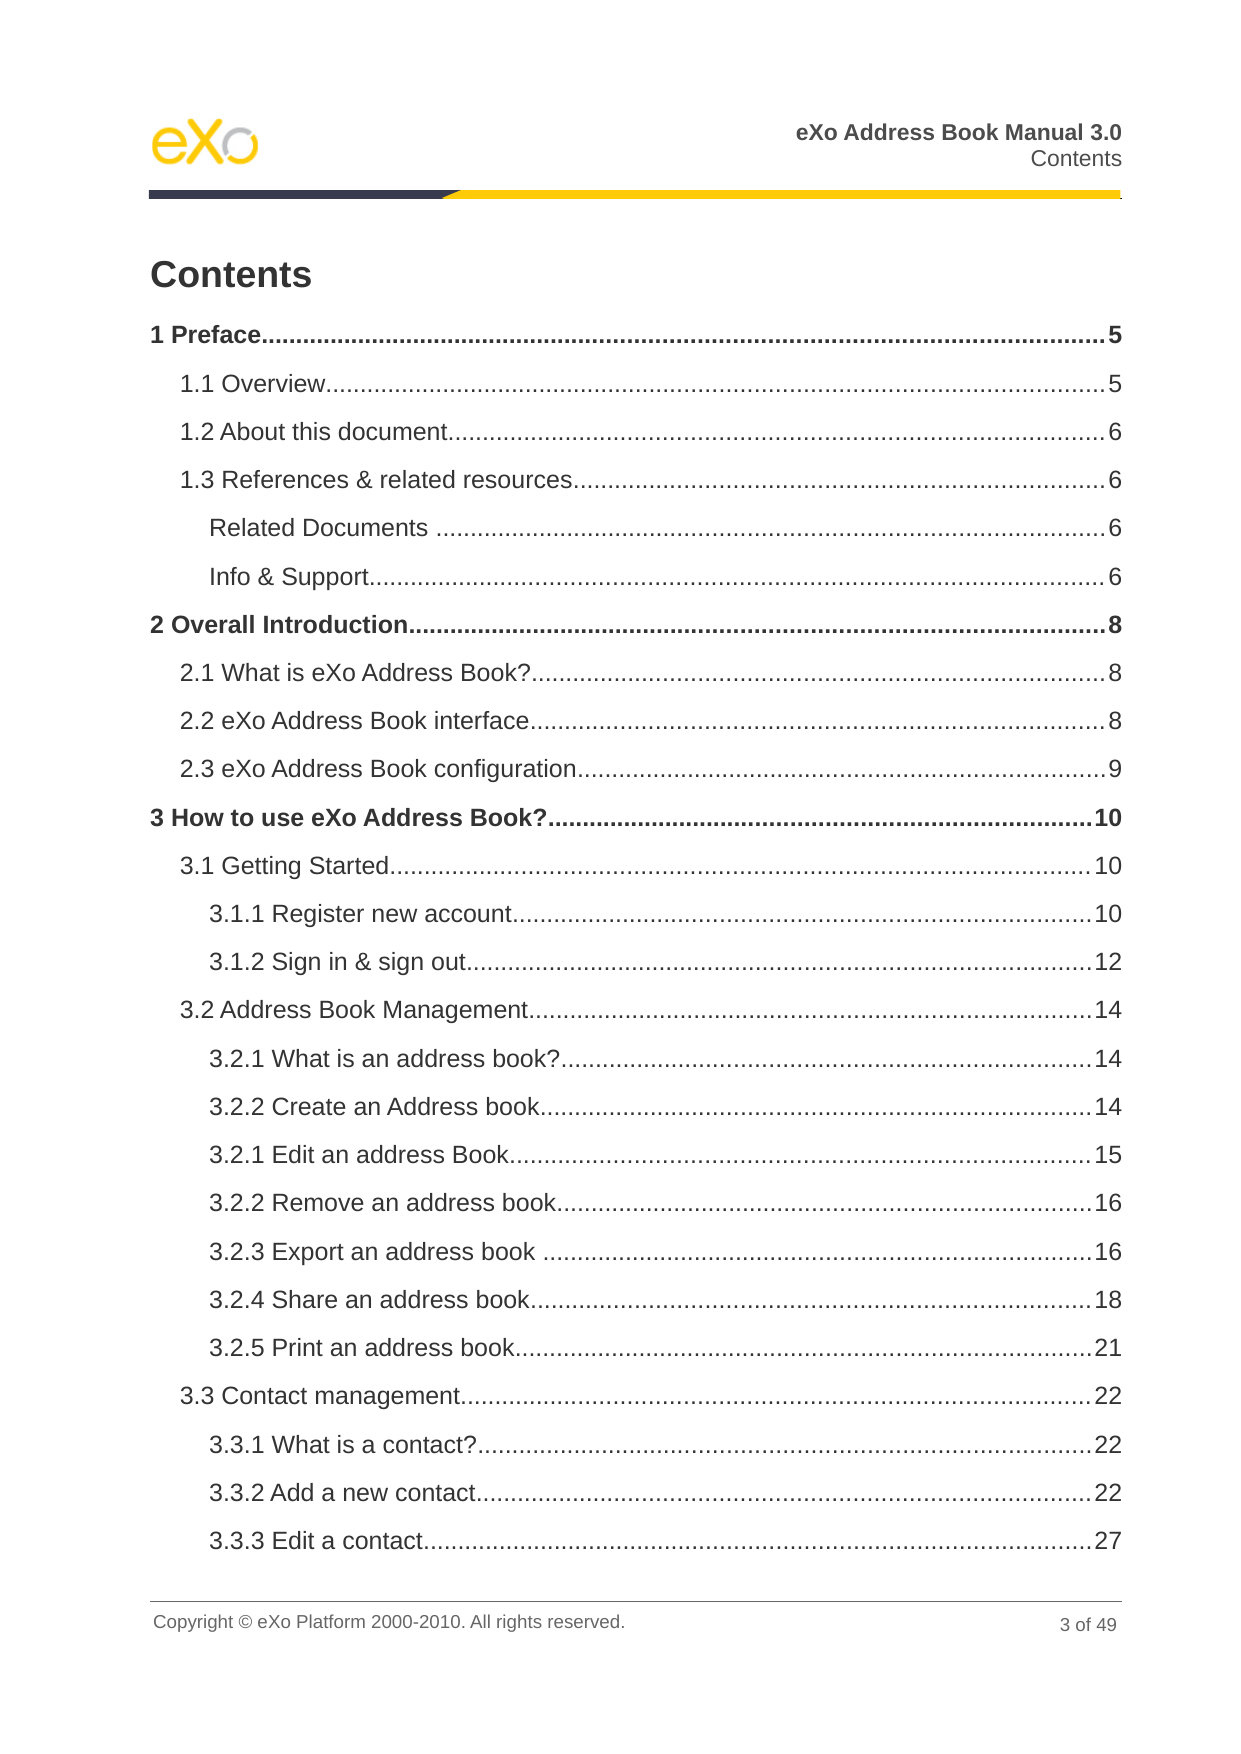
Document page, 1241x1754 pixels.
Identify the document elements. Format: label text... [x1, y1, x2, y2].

text 2.2 eXo Address Book interface 8 [179, 706, 1122, 735]
text 1.1 Overview 5 [179, 368, 1122, 397]
picture [148, 190, 1121, 199]
text Info & Support 6 [209, 561, 1122, 590]
text 1 Preface 5 [150, 320, 1122, 349]
text 3.2.1 Edit an address Book 15 [209, 1140, 1122, 1169]
text 2.1 What is eXo Address Book? 8 [179, 658, 1122, 687]
picture [152, 118, 259, 165]
text 2 Overall Introduction 8 [150, 610, 1122, 638]
text 3.3 Contact management 22 [179, 1381, 1122, 1410]
text 3.2.1 What is an address book? 14 [209, 1044, 1122, 1072]
text 3.2 Address Book Management 14 [179, 996, 1122, 1024]
text 1.2 About this document 6 [179, 417, 1122, 446]
text 3.2.2 Remove an address book 16 [209, 1188, 1122, 1217]
text 3.1 Getting Started 10 [179, 851, 1122, 879]
subtitle Contents [150, 253, 1122, 296]
text 1.3 References & related resources 6 [179, 465, 1122, 494]
text Related Documents 6 [209, 513, 1122, 542]
text 3.2.5 Print an address book 21 [209, 1333, 1122, 1362]
text 2.3 eXo Address Book configuration 9 [179, 754, 1122, 783]
text 3.1.2 Sign in & sign out 12 [209, 947, 1122, 976]
text 3.3.3 Edit a contact 27 [209, 1526, 1122, 1555]
text 3.2.3 Export an address book 16 [209, 1237, 1122, 1265]
text 3.3.1 What is a contact? 22 [209, 1429, 1122, 1458]
text 3.3.2 Add a new contact 22 [209, 1478, 1122, 1507]
text 3.1.1 Register new account 10 [209, 899, 1122, 928]
text 3.2.4 Share an address book 18 [209, 1285, 1122, 1314]
text 3 How to use eXo Address Book? 10 [150, 803, 1122, 831]
text 3.2.2 Create an Address book 14 [209, 1092, 1122, 1121]
